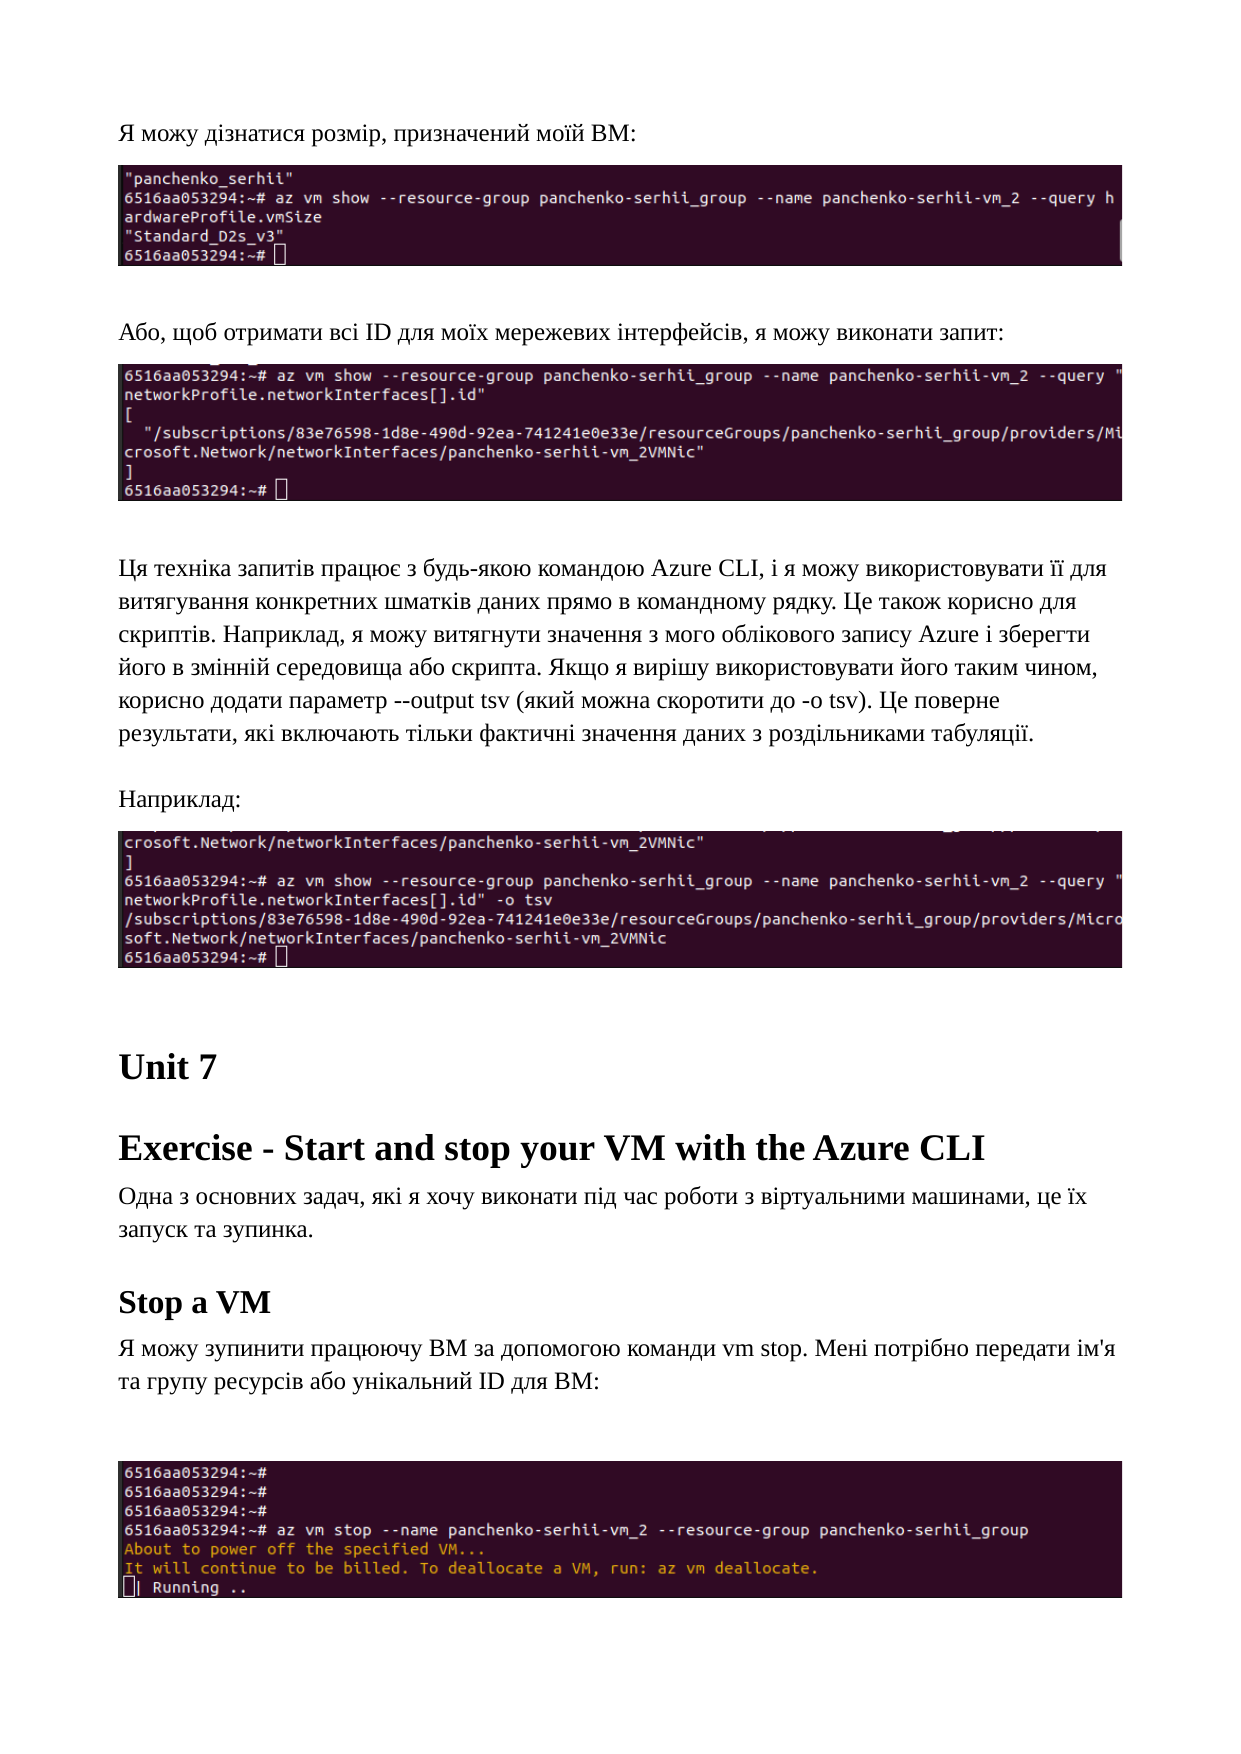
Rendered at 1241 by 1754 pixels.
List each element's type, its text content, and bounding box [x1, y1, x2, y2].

text Я можу дізнатися розмір, призначений моїй ВМ: [118, 118, 1122, 147]
picture [118, 165, 1123, 266]
picture [118, 364, 1123, 501]
subtitle Exercise - Start and stop your VM with the Azure CLI [118, 1125, 1122, 1168]
text Одна з основних задач, які я хочу виконати під час роботи з віртуальними машинами, це їх запуск та зупинка. [118, 1181, 1122, 1243]
text Ця техніка запитів працює з будь-якою командою Azure CLI, і я можу використовувати її для витягування конкретних шматків даних прямо в командному рядку. Це також корисно для скриптів. Наприклад, я можу витягнути значення з мого облікового запису Azure і зберегти його в змінній середовища або скрипта. Якщо я вирішу використовувати його таким чином, корисно додати параметр --output tsv (який можна скоротити до -o tsv). Це поверне результати, які включають тільки фактичні значення даних з роздільниками табуляції. Наприклад: [118, 553, 1122, 813]
picture [118, 1461, 1123, 1598]
text Я можу зупинити працюючу ВМ за допомогою команди vm stop. Мені потрібно передати ім'я та групу ресурсів або унікальний ID для ВМ: [118, 1333, 1122, 1395]
subtitle Stop a VM [118, 1282, 1122, 1321]
subtitle Unit 7 [118, 1044, 1122, 1088]
picture [118, 831, 1123, 968]
text Або, щоб отримати всі ID для моїх мережевих інтерфейсів, я можу виконати запит: [118, 317, 1122, 346]
